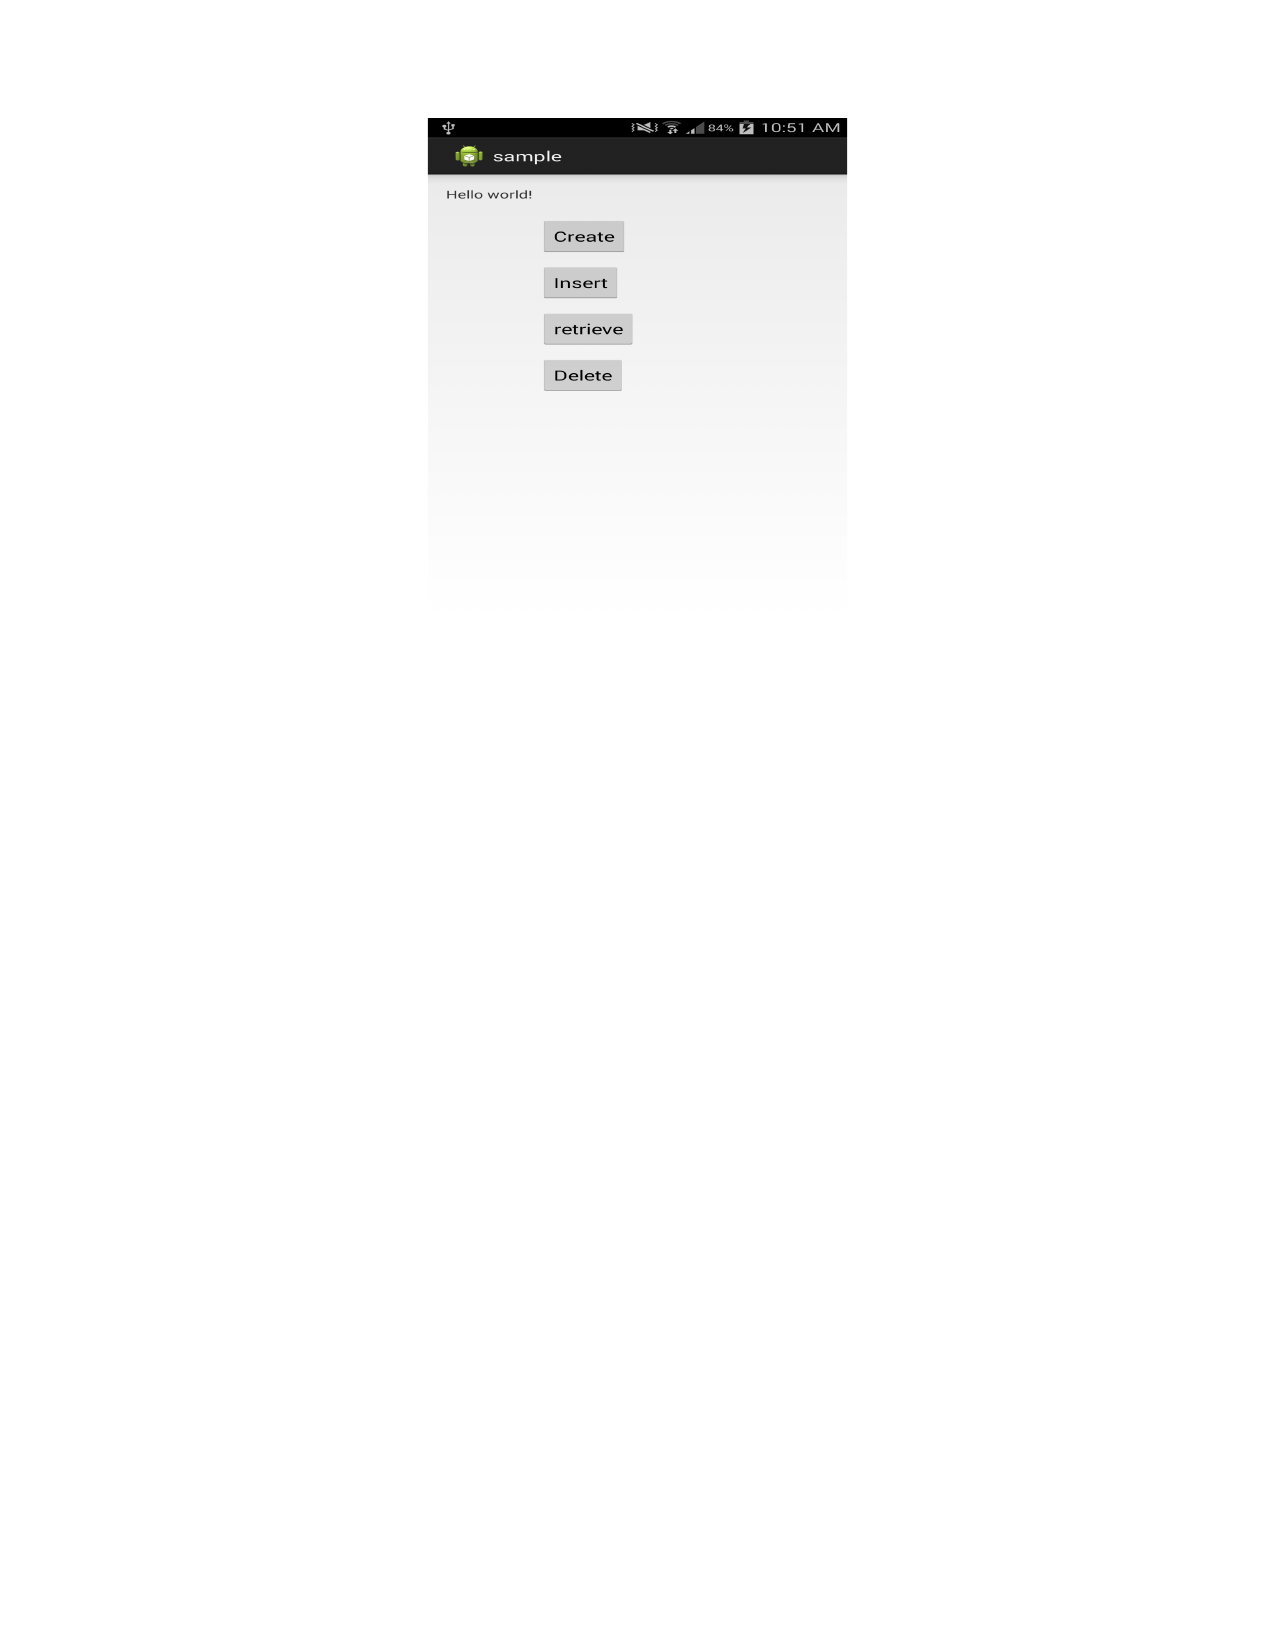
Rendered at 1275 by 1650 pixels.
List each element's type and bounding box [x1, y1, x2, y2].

picture [427, 118, 848, 612]
